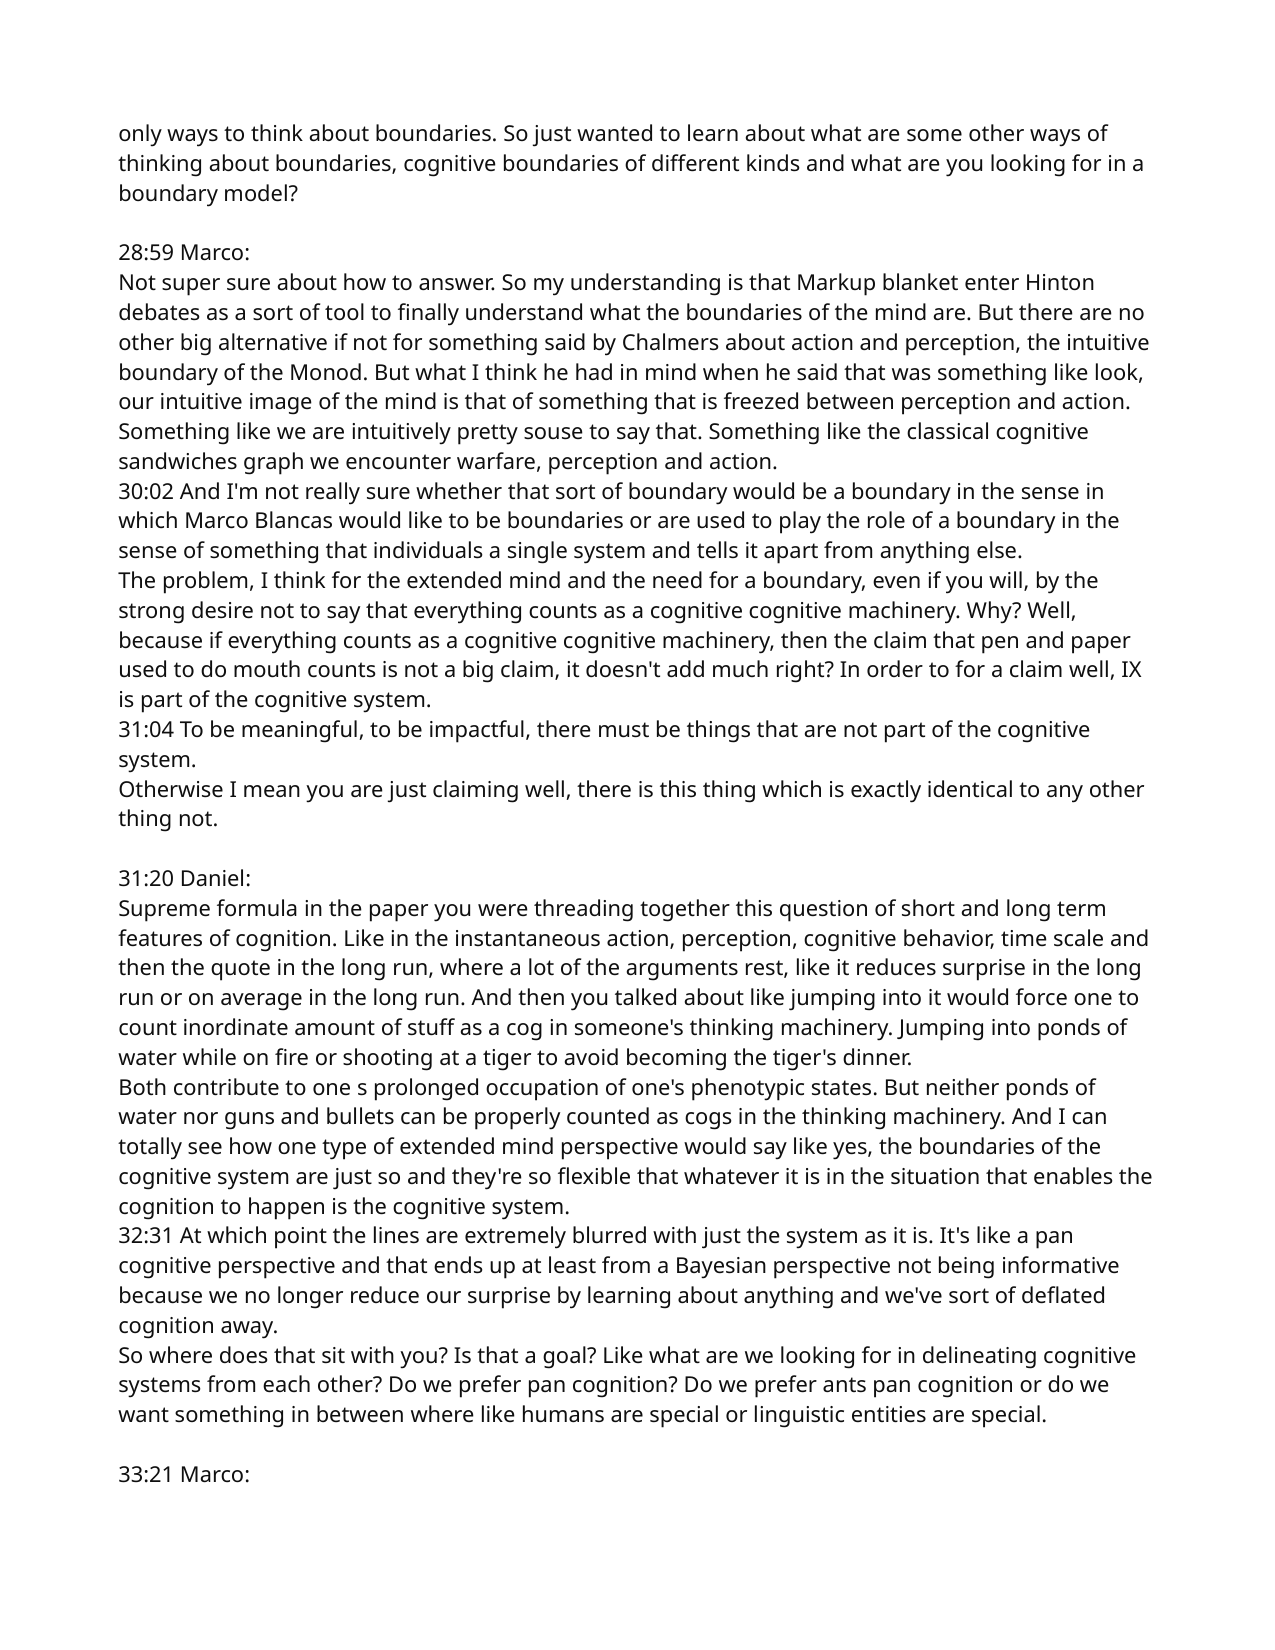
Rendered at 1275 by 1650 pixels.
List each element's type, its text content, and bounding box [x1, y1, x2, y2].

text 33:21 Marco: [118, 1459, 1157, 1488]
text Otherwise I mean you are just claiming well, there is this thing which is exactly identical to any other thing not. [118, 773, 1157, 833]
text 28:59 Marco: [118, 237, 1157, 267]
text Not super sure about how to answer. So my understanding is that Markup blanket enter Hinton debates as a sort of tool to finally understand what the boundaries of the mind are. But there are no other big alternative if not for something said by Chalmers about action and perception, the intuitive boundary of the Monod. But what I think he had in mind when he said that was something like look, our intuitive image of the mind is that of something that is freezed between perception and action. [118, 267, 1157, 416]
text Something like we are intuitively pretty souse to say that. Something like the classical cognitive sandwiches graph we encounter warfare, perception and action. [118, 416, 1157, 476]
text The problem, I think for the extended mind and the need for a boundary, even if you will, by the strong desire not to say that everything counts as a cognitive cognitive machinery. Why? Well, because if everything counts as a cognitive cognitive machinery, then the claim that pen and paper used to do mouth counts is not a big claim, it doesn't add much right? In order to for a claim well, IX is part of the cognitive system. [118, 565, 1157, 714]
text only ways to think about boundaries. So just wanted to learn about what are some other ways of thinking about boundaries, cognitive boundaries of different kinds and what are you looking for in a boundary model? [118, 118, 1157, 207]
text 32:31 At which point the lines are extremely blurred with just the system as it is. It's like a pan cognitive perspective and that ends up at least from a Bayesian perspective not being informative because we no longer reduce our surprise by learning about anything and we've sort of deflated cognition away. [118, 1220, 1157, 1339]
text 31:04 To be meaningful, to be impactful, there must be things that are not part of the cognitive system. [118, 714, 1157, 773]
text Supreme formula in the paper you were threading together this question of short and long term features of cognition. Like in the instantaneous action, perception, cognitive behavior, time scale and then the quote in the long run, where a lot of the arguments rest, like it reduces surprise in the long run or on average in the long run. And then you talked about like jumping into it would force one to count inordinate amount of stuff as a cog in someone's thinking machinery. Jumping into ponds of water while on fire or shooting at a tiger to avoid becoming the tiger's dinner. [118, 893, 1157, 1071]
text 30:02 And I'm not really sure whether that sort of boundary would be a boundary in the sense in which Marco Blancas would like to be boundaries or are used to play the role of a boundary in the sense of something that individuals a single system and tells it apart from anything else. [118, 476, 1157, 565]
text 31:20 Daniel: [118, 863, 1157, 893]
text Both contribute to one s prolonged occupation of one's phenotypic states. But neither ponds of water nor guns and bullets can be properly counted as cogs in the thinking machinery. And I can totally see how one type of extended mind perspective would say like yes, the boundaries of the cognitive system are just so and they're so flexible that whatever it is in the situation that enables the cognition to happen is the cognitive system. [118, 1071, 1157, 1220]
text So where does that sit with you? Is that a goal? Like what are we looking for in delineating cognitive systems from each other? Do we prefer pan cognition? Do we prefer ants pan cognition or do we want something in between where like humans are special or linguistic entities are special. [118, 1339, 1157, 1429]
